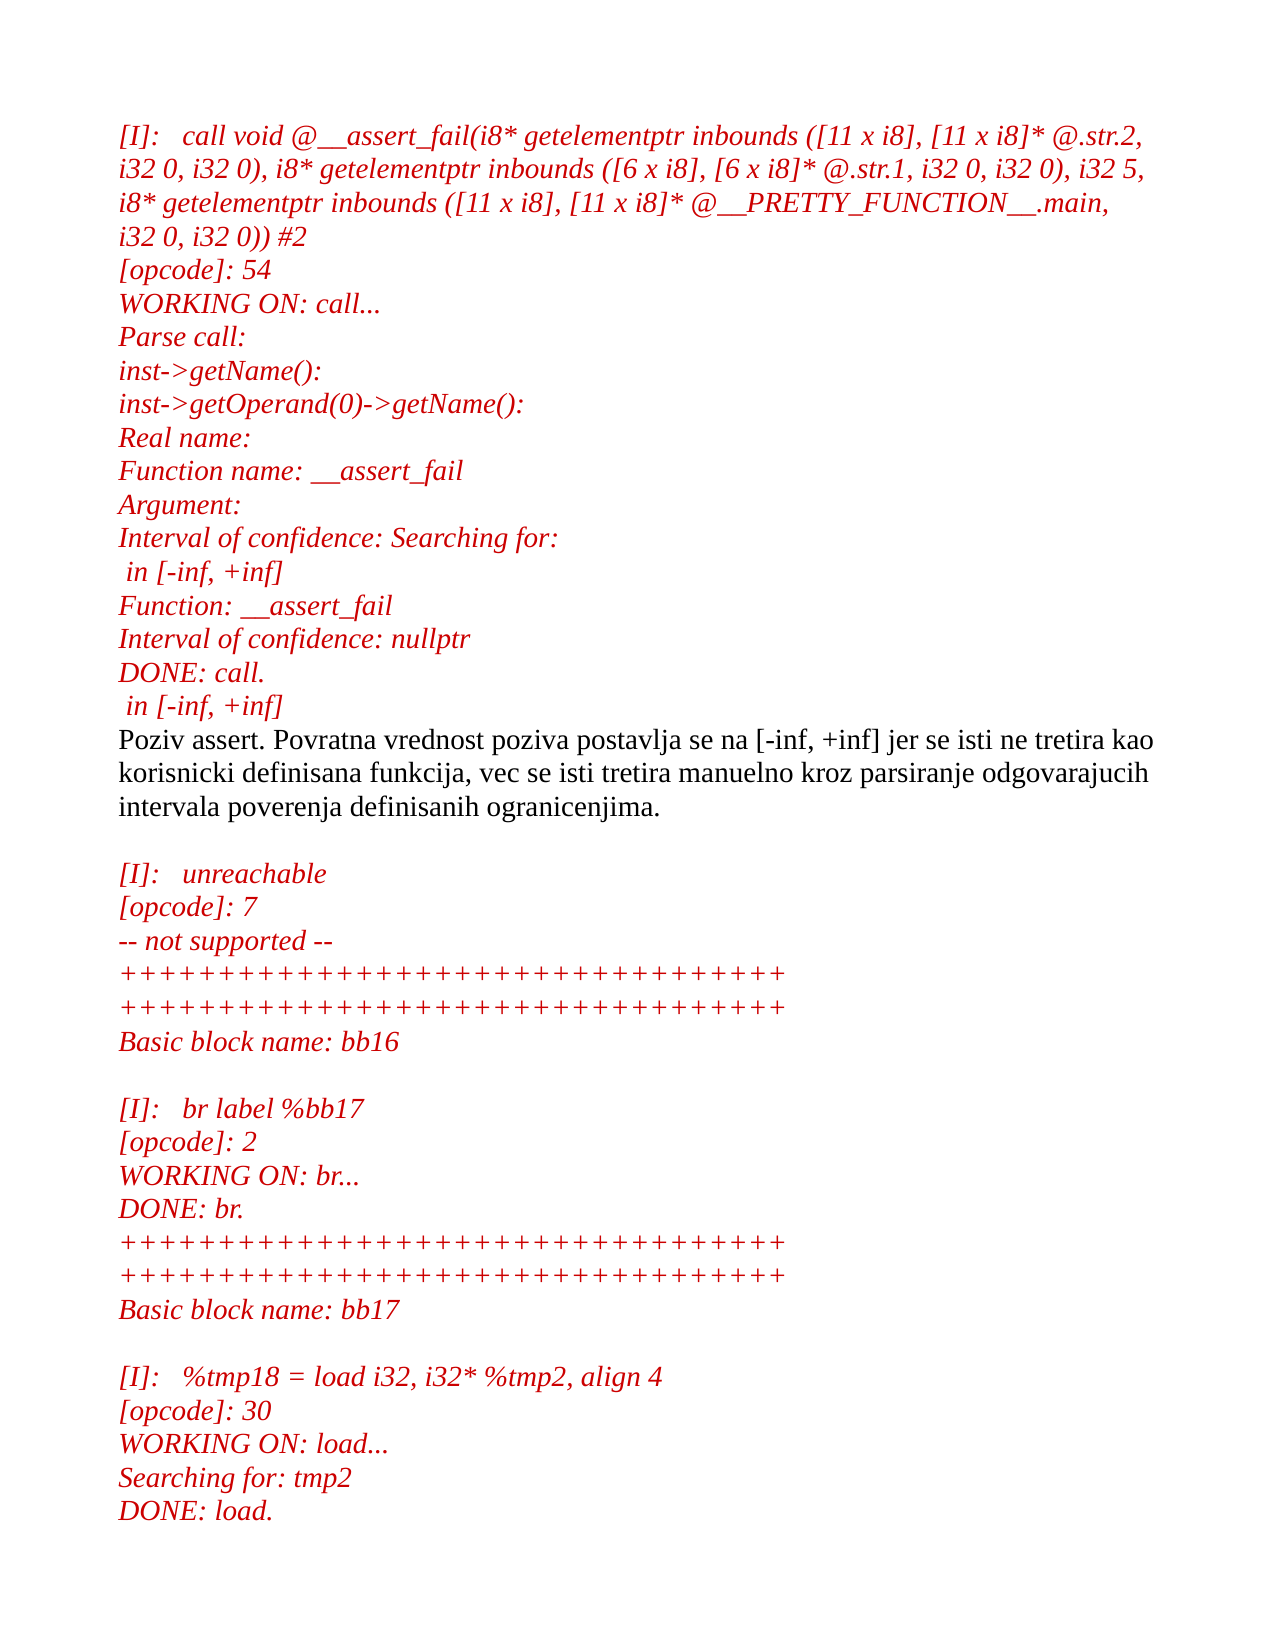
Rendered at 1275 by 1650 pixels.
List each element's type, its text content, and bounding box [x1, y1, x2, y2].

text Basic block name: bb16 [118, 1024, 1157, 1057]
text DONE: br. [118, 1191, 1157, 1225]
text DONE: call. [118, 655, 1157, 688]
text Searching for: tmp2 [118, 1460, 1157, 1493]
text Parse call: [118, 319, 1157, 353]
text [I]: unreachable [118, 856, 1157, 889]
text in [-inf, +inf] [118, 688, 1157, 722]
text inst->getName(): [118, 353, 1157, 386]
text Basic block name: bb17 [118, 1292, 1157, 1326]
text [opcode]: 7 [118, 889, 1157, 923]
text WORKING ON: call... [118, 286, 1157, 319]
text DONE: load. [118, 1493, 1157, 1527]
text inst->getOperand(0)->getName(): [118, 386, 1157, 420]
text [I]: br label %bb17 [118, 1091, 1157, 1124]
text Real name: [118, 420, 1157, 453]
text ++++++++++++++++++++++++++++++++++ [118, 957, 1157, 990]
text -- not supported -- [118, 923, 1157, 957]
text ++++++++++++++++++++++++++++++++++ [118, 1225, 1157, 1258]
text Interval of confidence: nullptr [118, 621, 1157, 655]
text [I]: call void @__assert_fail(i8* getelementptr inbounds ([11 x i8], [11 x i8]* @.str.2, i32 0, i32 0), i8* getelementptr inbounds ([6 x i8], [6 x i8]* @.str.1, i32 0, i32 0), i32 5, i8* getelementptr inbounds ([11 x i8], [11 x i8]* @__PRETTY_FUNCTION__.main, i32 0, i32 0)) #2 [118, 118, 1157, 252]
text in [-inf, +inf] [118, 554, 1157, 588]
text [opcode]: 2 [118, 1124, 1157, 1158]
text ++++++++++++++++++++++++++++++++++ [118, 990, 1157, 1024]
text Function: __assert_fail [118, 588, 1157, 621]
text Function name: __assert_fail [118, 453, 1157, 487]
text WORKING ON: load... [118, 1426, 1157, 1460]
text WORKING ON: br... [118, 1158, 1157, 1191]
text [I]: %tmp18 = load i32, i32* %tmp2, align 4 [118, 1359, 1157, 1393]
text [opcode]: 54 [118, 252, 1157, 286]
text Poziv assert. Povratna vrednost poziva postavlja se na [-inf, +inf] jer se isti ne tretira kao korisnicki definisana funkcija, vec se isti tretira manuelno kroz parsiranje odgovarajucih intervala poverenja definisanih ogranicenjima. [118, 722, 1157, 822]
text [opcode]: 30 [118, 1393, 1157, 1426]
text ++++++++++++++++++++++++++++++++++ [118, 1258, 1157, 1292]
text Argument: [118, 487, 1157, 521]
text Interval of confidence: Searching for: [118, 521, 1157, 554]
